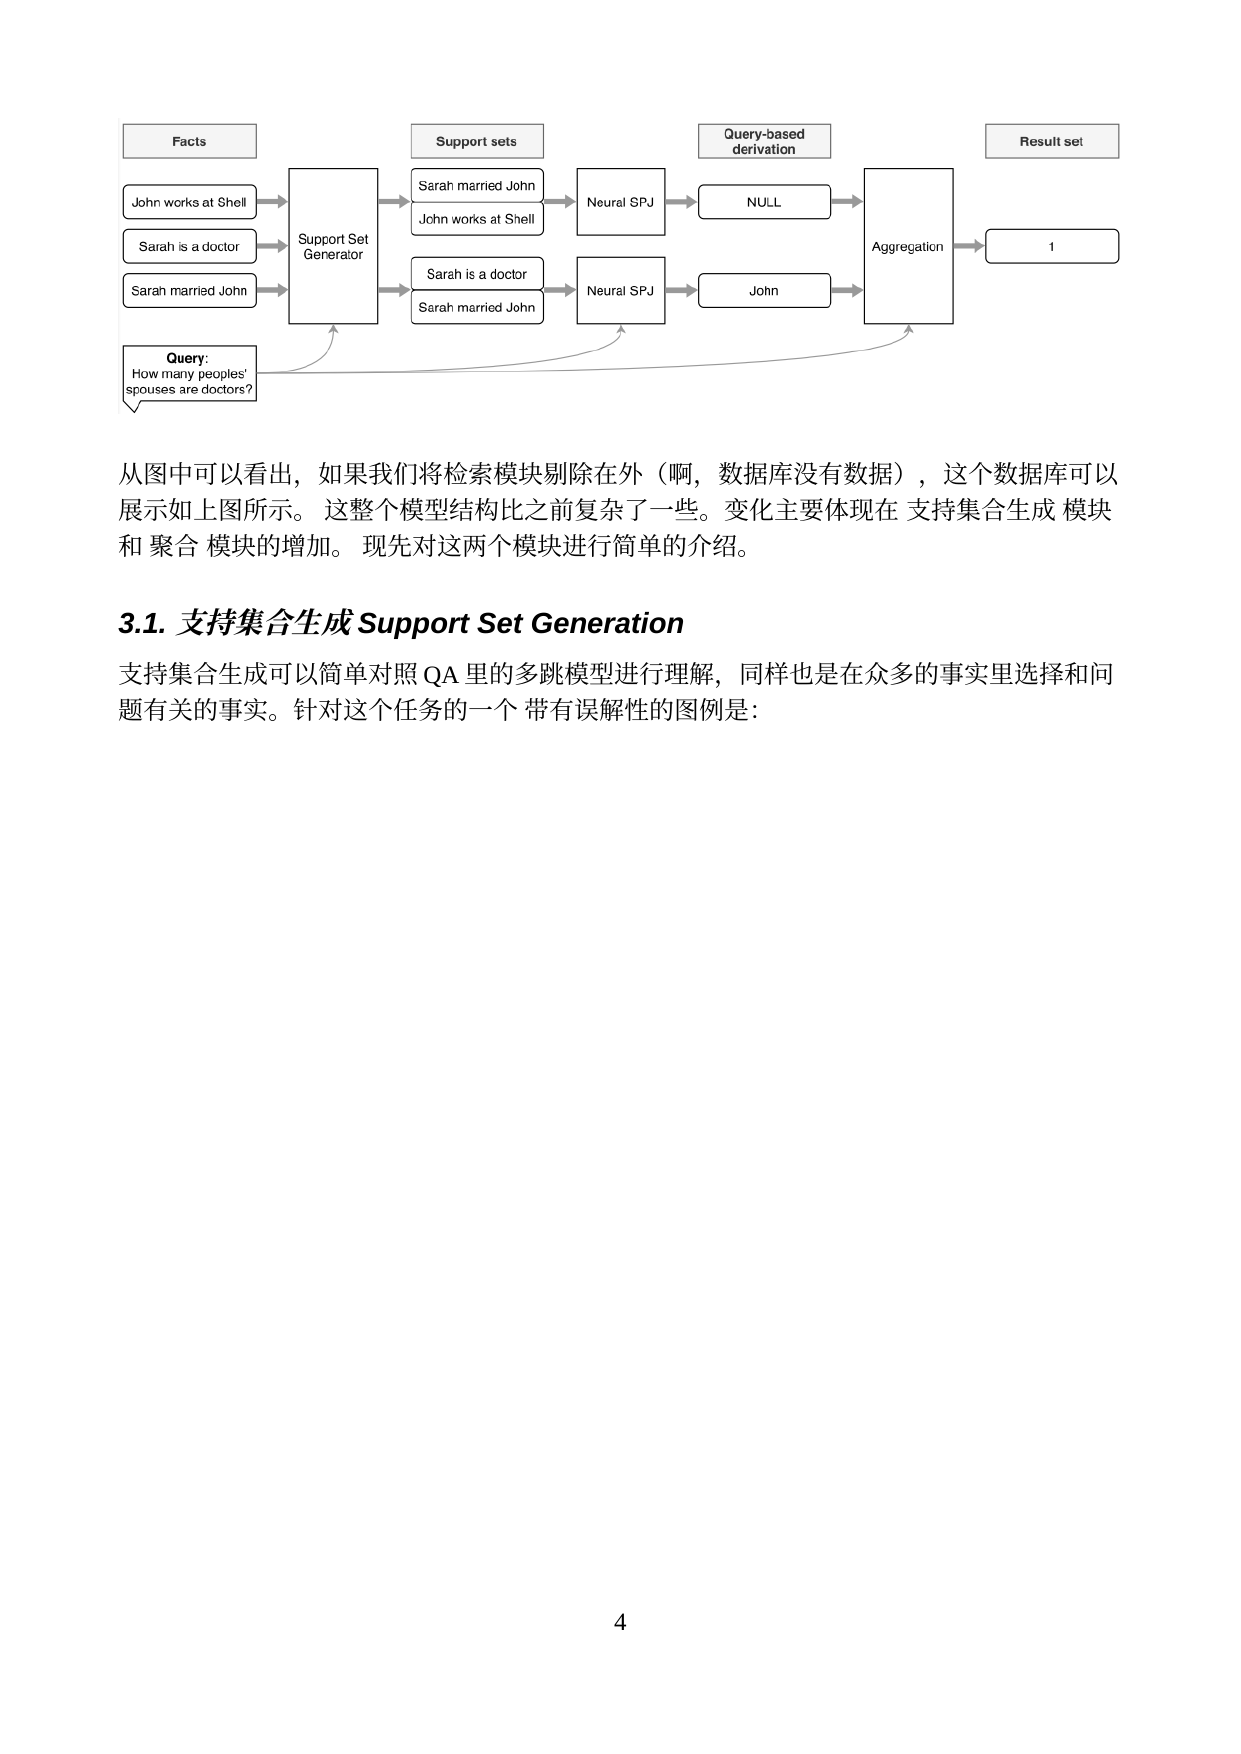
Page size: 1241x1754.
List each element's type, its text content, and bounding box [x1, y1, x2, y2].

text 支持集合生成可以简单对照QA里的多跳模型进行理解，同样也是在众多的事实里选择和问题有关的事实。针对这个任务的一个 带有误解性的图例是： [118, 654, 1122, 726]
text 从图中可以看出，如果我们将检索模块剔除在外（啊，数据库没有数据），这个数据库可以展示如上图所示。 这整个模型结构比之前复杂了一些。变化主要体现在 支持集合生成 模块和 聚合 模块的增加。 现先对这两个模块进行简单的介绍。 [118, 455, 1122, 562]
subtitle 支持集合生成 Support Set Generation [118, 600, 1122, 642]
